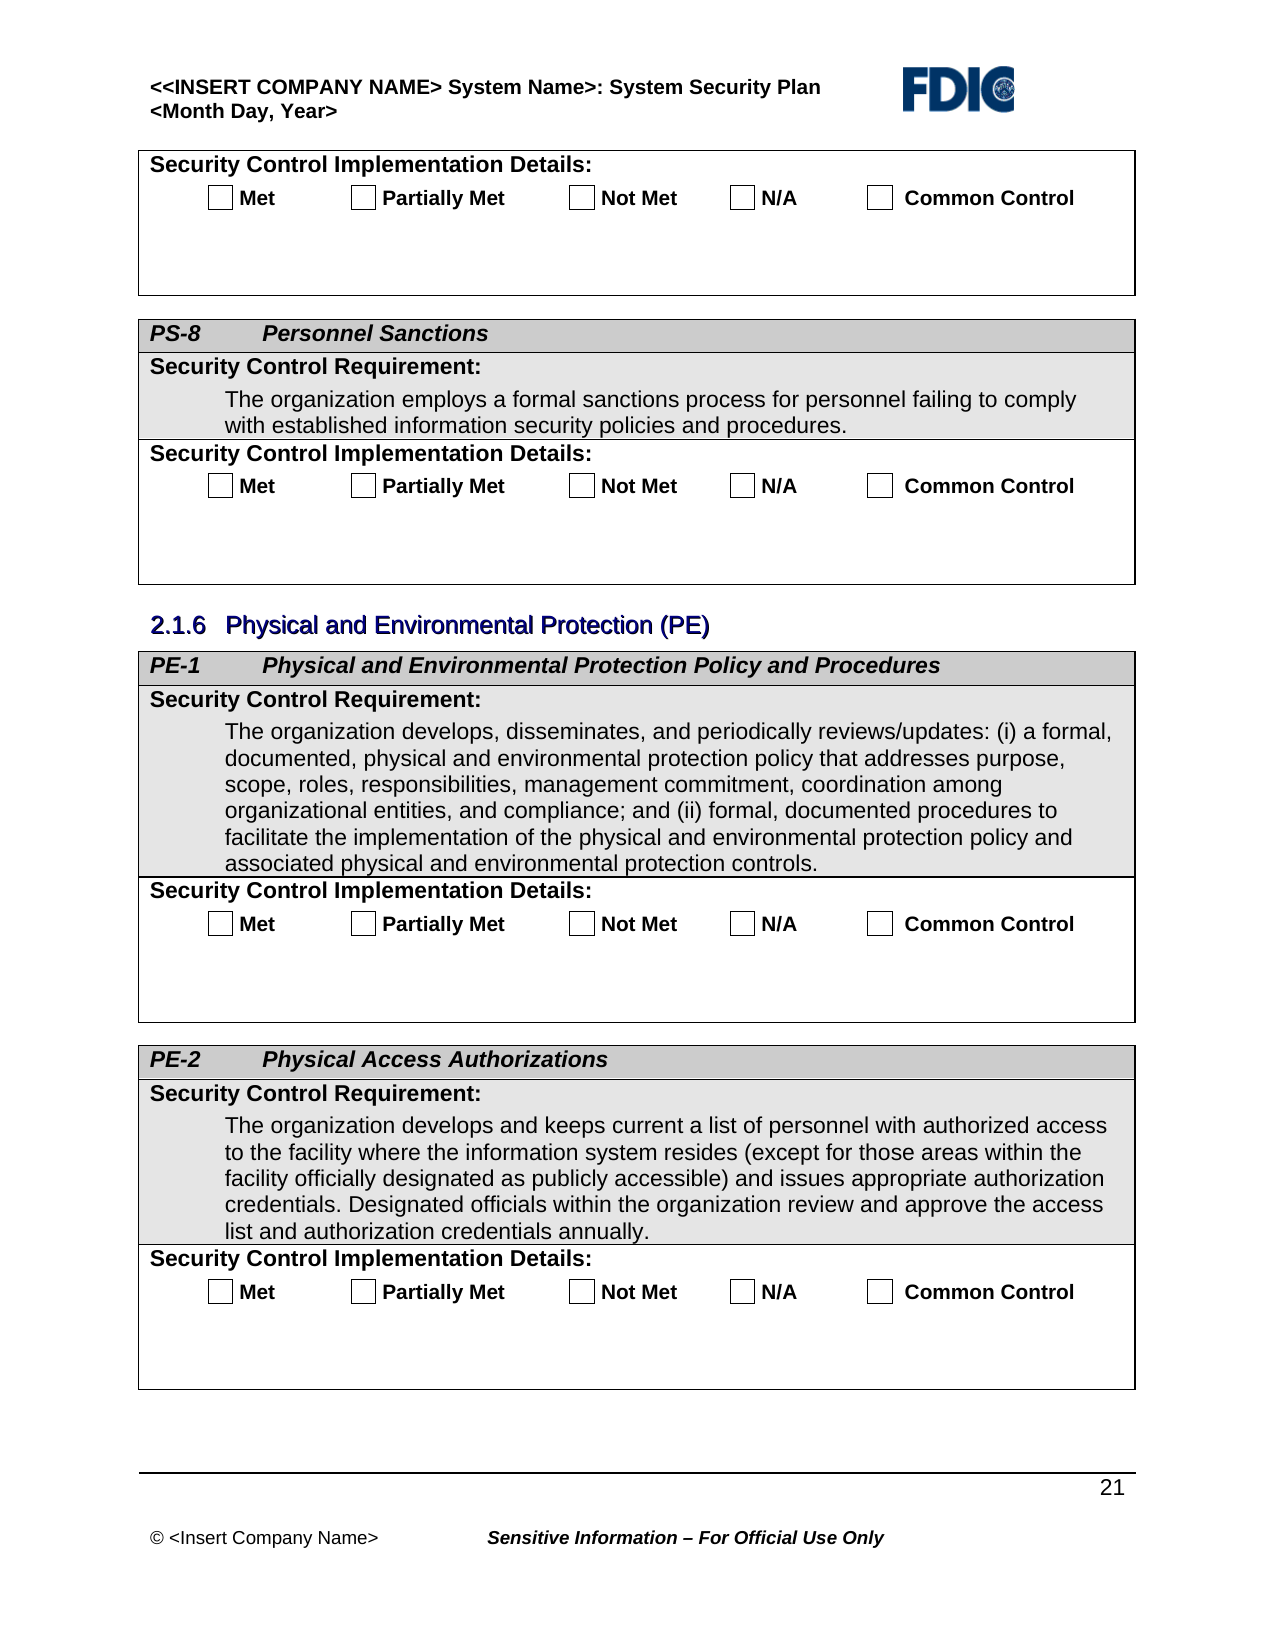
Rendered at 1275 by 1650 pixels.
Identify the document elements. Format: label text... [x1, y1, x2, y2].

table_cell [138, 1390, 1135, 1417]
table_cell Security Control Requirement: [139, 353, 1134, 386]
table_cell [138, 296, 1135, 318]
table_cell [139, 505, 1134, 584]
table_cell [139, 943, 1134, 1022]
table_header PE-1 Physical and Environmental Protection Policy and Procedures [139, 652, 1134, 685]
table_cell Security Control Implementation Details: Met Partially Met Not Met N/A Common Control [139, 878, 1134, 943]
table_cell The organization develops, disseminates, and periodically reviews/updates: (i) a formal, documented, physical and environmental protection policy that addresses purpose, scope, roles, responsibilities, management commitment, coordination among organizational entities, and compliance; and (ii) formal, documented procedures to facilitate the implementation of the physical and environmental protection policy and associated physical and environmental protection controls. [139, 718, 1134, 876]
table_cell PE-2 Physical Access Authorizations [139, 1046, 1134, 1078]
table_cell Security Control Implementation Details: Met Partially Met Not Met N/A Common Control [139, 440, 1134, 505]
table_cell Security Control Requirement: [139, 686, 1134, 718]
table_cell The organization develops and keeps current a list of personnel with authorized access to the facility where the information system resides (except for those areas within the facility officially designated as publicly accessible) and issues appropriate authorization credentials. Designated officials within the organization review and approve the access list and authorization credentials annually. [139, 1112, 1134, 1244]
table_cell The organization employs a formal sanctions process for personnel failing to comply with established information security policies and procedures. [139, 386, 1134, 438]
table_cell Security Control Requirement: [139, 1080, 1134, 1112]
subtitle Physical and Environmental Protection (PE) [150, 610, 1125, 638]
table_cell [139, 1310, 1134, 1389]
picture [899, 60, 1021, 120]
table_cell PS-8 Personnel Sanctions [139, 320, 1134, 352]
table_cell Security Control Implementation Details: Met Partially Met Not Met N/A Common Control [139, 1245, 1134, 1310]
table_cell [139, 216, 1134, 295]
table_cell Security Control Implementation Details: Met Partially Met Not Met N/A Common Control [139, 151, 1134, 216]
table_cell [138, 1023, 1135, 1045]
